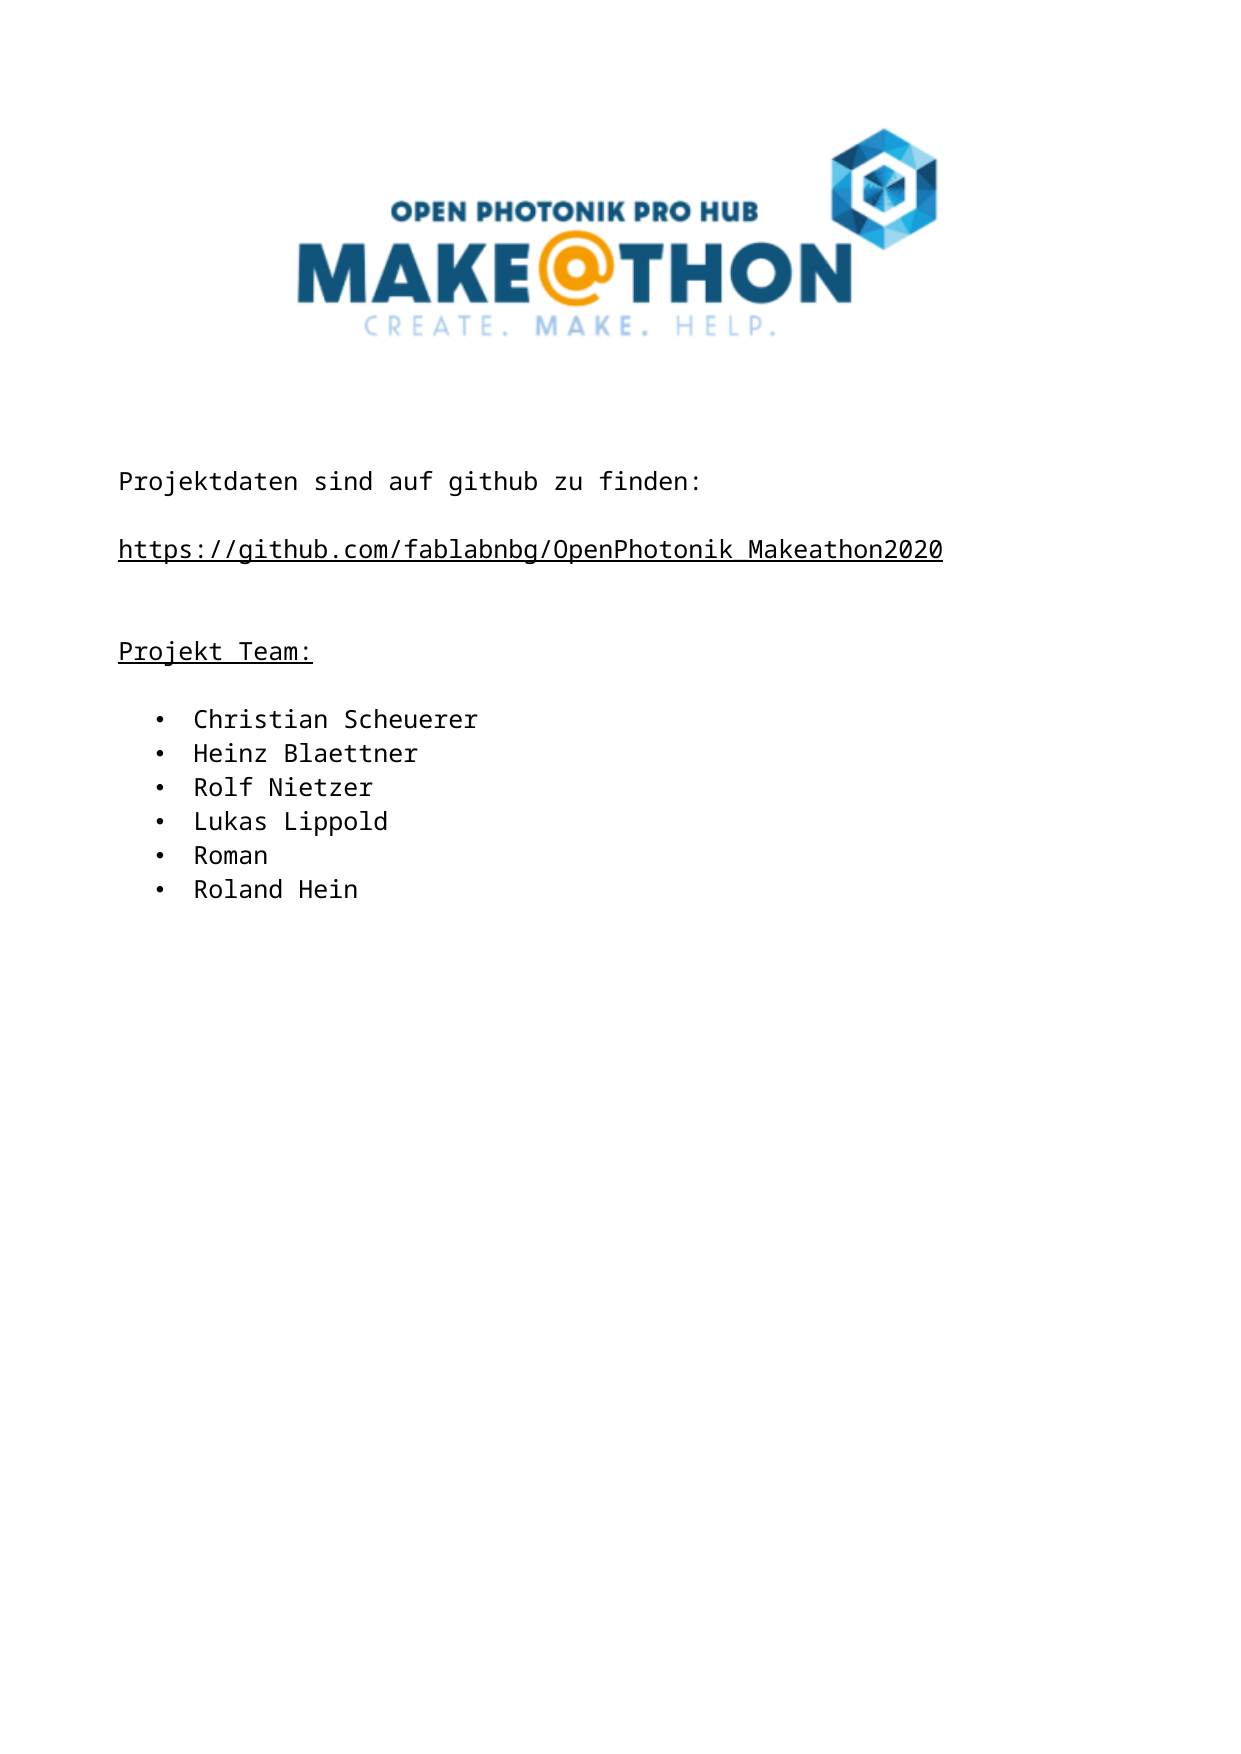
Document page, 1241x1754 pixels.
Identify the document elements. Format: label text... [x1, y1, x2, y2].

list Lukas Lippold [156, 804, 1122, 838]
list Christian Scheuerer [156, 702, 1122, 736]
list Rolf Nietzer [156, 770, 1122, 804]
text Projekt Team: [118, 633, 1122, 667]
list Heinz Blaettner [156, 736, 1122, 770]
list Roland Hein [156, 872, 1122, 906]
text https://github.com/fablabnbg/OpenPhotonik_Makeathon2020 [118, 531, 1122, 565]
list Roman [156, 838, 1122, 872]
picture [276, 118, 964, 367]
text Projektdaten sind auf github zu finden: [118, 463, 1122, 497]
